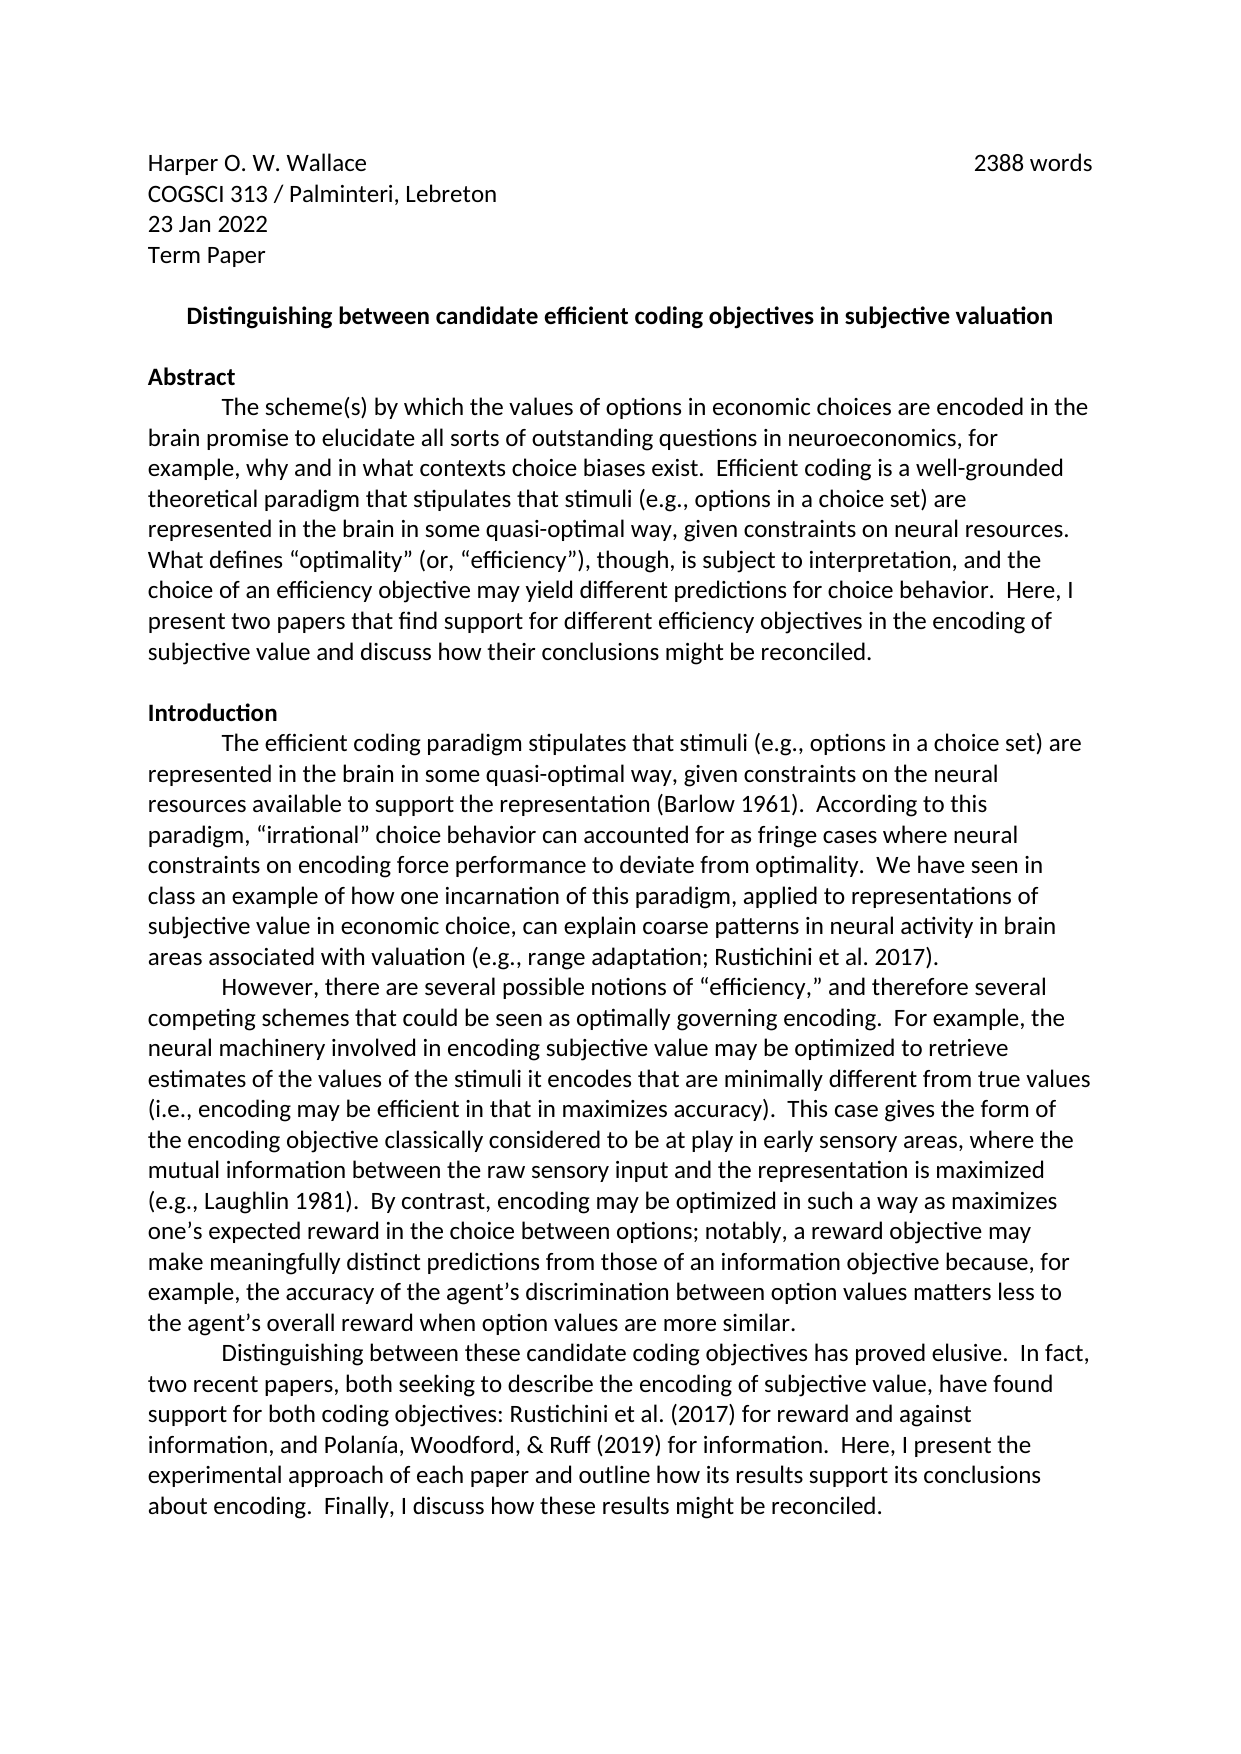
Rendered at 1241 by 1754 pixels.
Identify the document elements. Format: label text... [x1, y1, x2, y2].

text COGSCI 313 / Palminteri, Lebreton [148, 178, 1093, 208]
text Term Paper [148, 239, 1093, 269]
text Distinguishing between candidate efficient coding objectives in subjective valuation [148, 300, 1093, 330]
text The scheme(s) by which the values of options in economic choices are encoded in the brain promise to elucidate all sorts of outstanding questions in neuroeconomics, for example, why and in what contexts choice biases exist. Efficient coding is a well-grounded theoretical paradigm that stipulates that stimuli (e.g., options in a choice set) are represented in the brain in some quasi-optimal way, given constraints on neural resources. What defines “optimality” (or, “efficiency”), though, is subject to interpretation, and the choice of an efficiency objective may yield different predictions for choice behavior. Here, I present two papers that find support for different efficiency objectives in the encoding of subjective value and discuss how their conclusions might be reconciled. [148, 391, 1093, 666]
text Harper O. W. Wallace 2388 words [148, 147, 1093, 178]
text Distinguishing between these candidate coding objectives has proved elusive. In fact, two recent papers, both seeking to describe the encoding of subjective value, have found support for both coding objectives: Rustichini et al. (2017) for reward and against information, and Polanía, Woodford, & Ruff (2019) for information. Here, I present the experimental approach of each paper and outline how its results support its conclusions about encoding. Finally, I discuss how these results might be reconciled. [148, 1338, 1093, 1521]
text Abstract [148, 361, 1093, 391]
text 23 Jan 2022 [148, 208, 1093, 239]
text Introduction [148, 697, 1093, 727]
text The efficient coding paradigm stipulates that stimuli (e.g., options in a choice set) are represented in the brain in some quasi-optimal way, given constraints on the neural resources available to support the representation (Barlow 1961). According to this paradigm, “irrational” choice behavior can accounted for as fringe cases where neural constraints on encoding force performance to deviate from optimality. We have seen in class an example of how one incarnation of this paradigm, applied to representations of subjective value in economic choice, can explain coarse patterns in neural activity in brain areas associated with valuation (e.g., range adaptation; Rustichini et al. 2017). [148, 727, 1093, 971]
text However, there are several possible notions of “efficiency,” and therefore several competing schemes that could be seen as optimally governing encoding. For example, the neural machinery involved in encoding subjective value may be optimized to retrieve estimates of the values of the stimuli it encodes that are minimally different from true values (i.e., encoding may be efficient in that in maximizes accuracy). This case gives the form of the encoding objective classically considered to be at play in early sensory areas, where the mutual information between the raw sensory input and the representation is maximized (e.g., Laughlin 1981). By contrast, encoding may be optimized in such a way as maximizes one’s expected reward in the choice between options; notably, a reward objective may make meaningfully distinct predictions from those of an information objective because, for example, the accuracy of the agent’s discrimination between option values matters less to the agent’s overall reward when option values are more similar. [148, 971, 1093, 1338]
